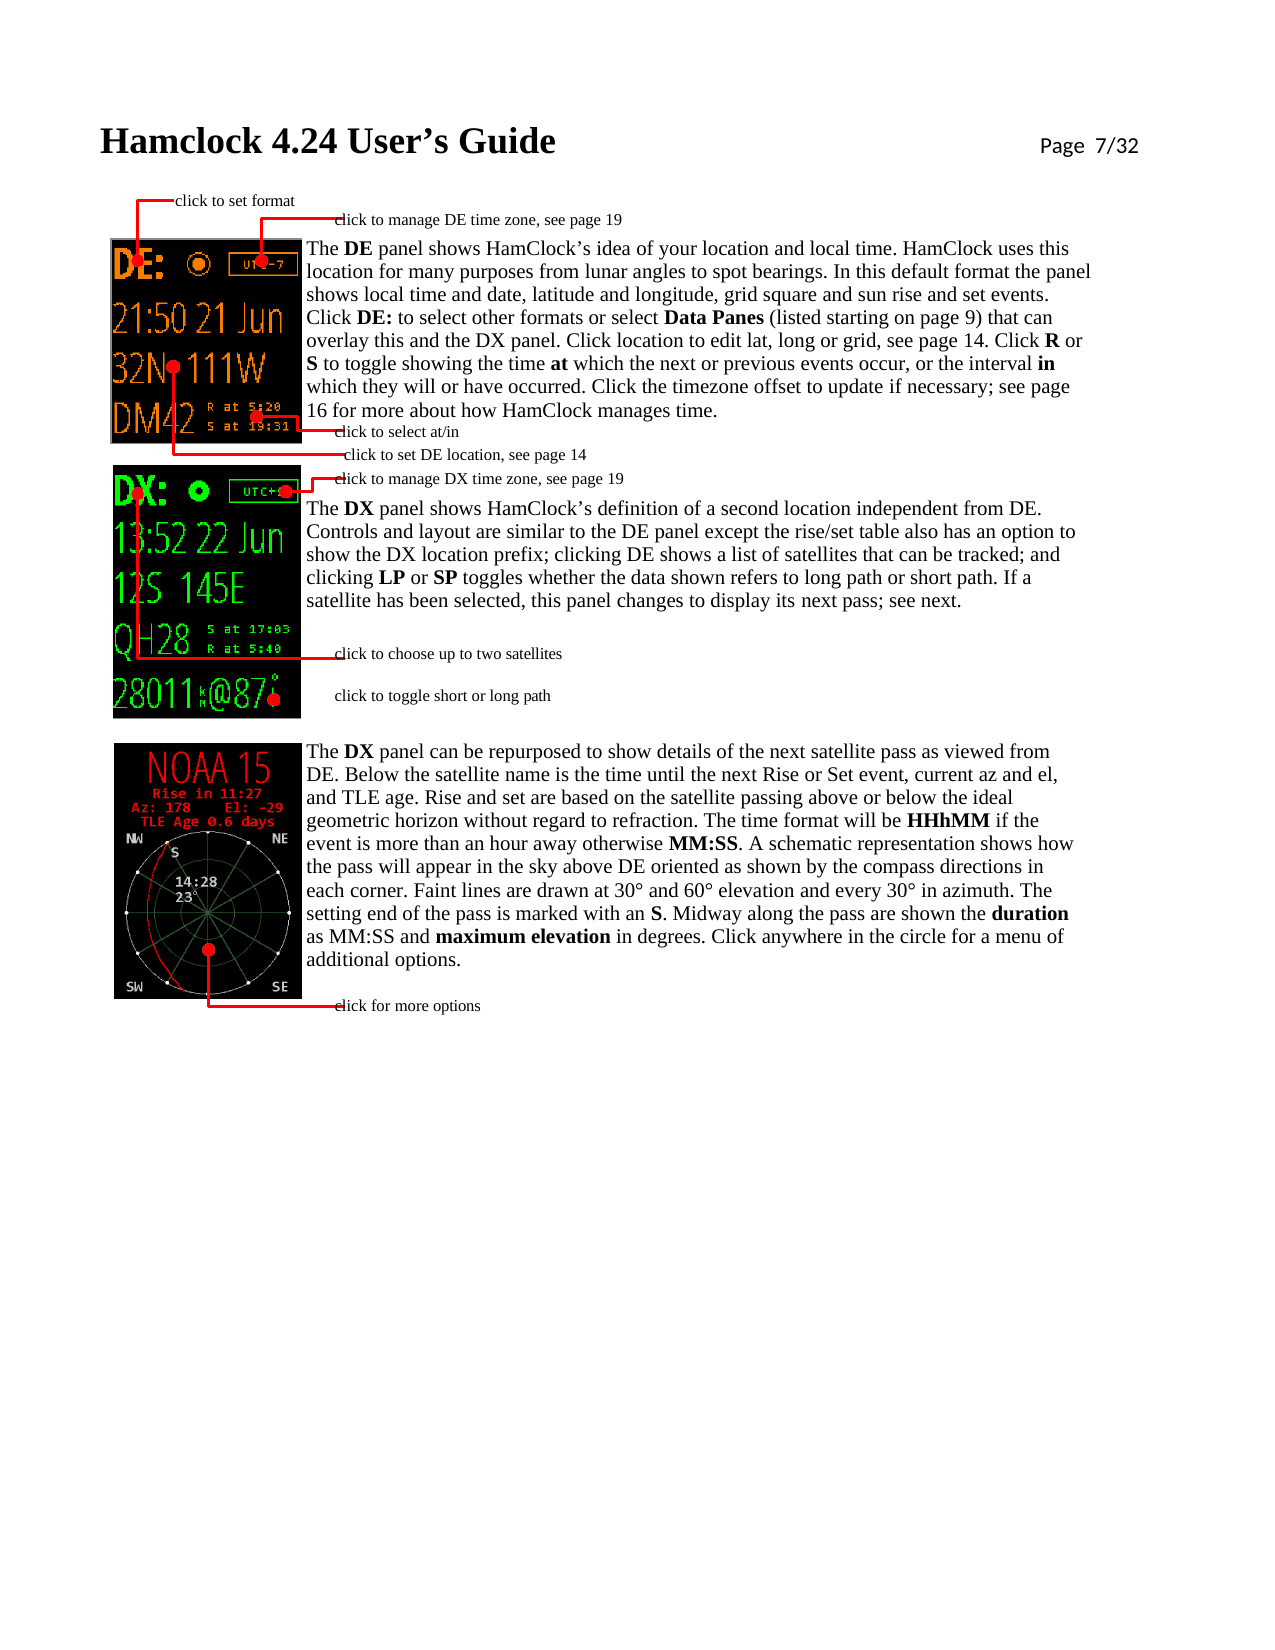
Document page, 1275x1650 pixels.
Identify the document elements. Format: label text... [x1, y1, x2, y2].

text click to manage DX time zone, see page 19 [334, 469, 1157, 488]
text The DX panel can be repurposed to show details of the next satellite pass as viewed from DE. Below the satellite name is the time until the next Rise or Set event, current az and el, and TLE age. Rise and set are based on the satellite passing above or below the ideal geometric horizon without regard to refraction. The time format will be HHhMM if the event is more than an hour away otherwise MM:SS. A schematic representation shows how the pass will appear in the sky above DE oriented as shown by the compass directions in each corner. Faint lines are drawn at 30° and 60° elevation and every 30° in azimuth. The setting end of the pass is marked with an S. Midway along the pass are shown the duration as MM:SS and maximum elevation in degrees. Click anywhere in the circle for a menu of additional options. [306, 740, 1082, 971]
text The DE panel shows HamClock’s idea of your location and local time. HamClock uses this location for many purposes from lunar angles to spot bearings. In this default format the panel shows local time and date, latitude and longitude, grid square and sun rise and set events. Click DE: to select other formats or select Data Panes (listed starting on page 9) that can overlay this and the DX panel. Click location to edit lat, long or grid, see page 14. Click R or S to toggle showing the time at which the next or previous events occur, or the interval in which they will or have occurred. Click the timezone offset to update if necessary; see page 16 for more about how HamClock manages time. [306, 237, 1091, 422]
text click for more options [334, 996, 1157, 1015]
text click to select at/in [334, 422, 1157, 441]
text click to set format [175, 191, 1157, 210]
picture [113, 465, 301, 719]
picture [114, 743, 302, 999]
text The DX panel shows HamClock’s definition of a second location independent from DE. Controls and layout are similar to the DE panel except the rise/set table also has an option to show the DX location prefix; clicking DE shows a list of satellites that can be tracked; and clicking LP or SP toggles whether the data shown refers to long path or short path. If a satellite has been selected, this panel changes to display its next pass; see next. [306, 497, 1091, 612]
picture [110, 238, 302, 444]
text click to manage DE time zone, see page 19 [334, 210, 1157, 229]
text click to choose up to two satellites [334, 625, 1157, 663]
text click to set DE location, see page 14 [137, 445, 1157, 464]
text click to toggle short or long path [334, 685, 1157, 704]
